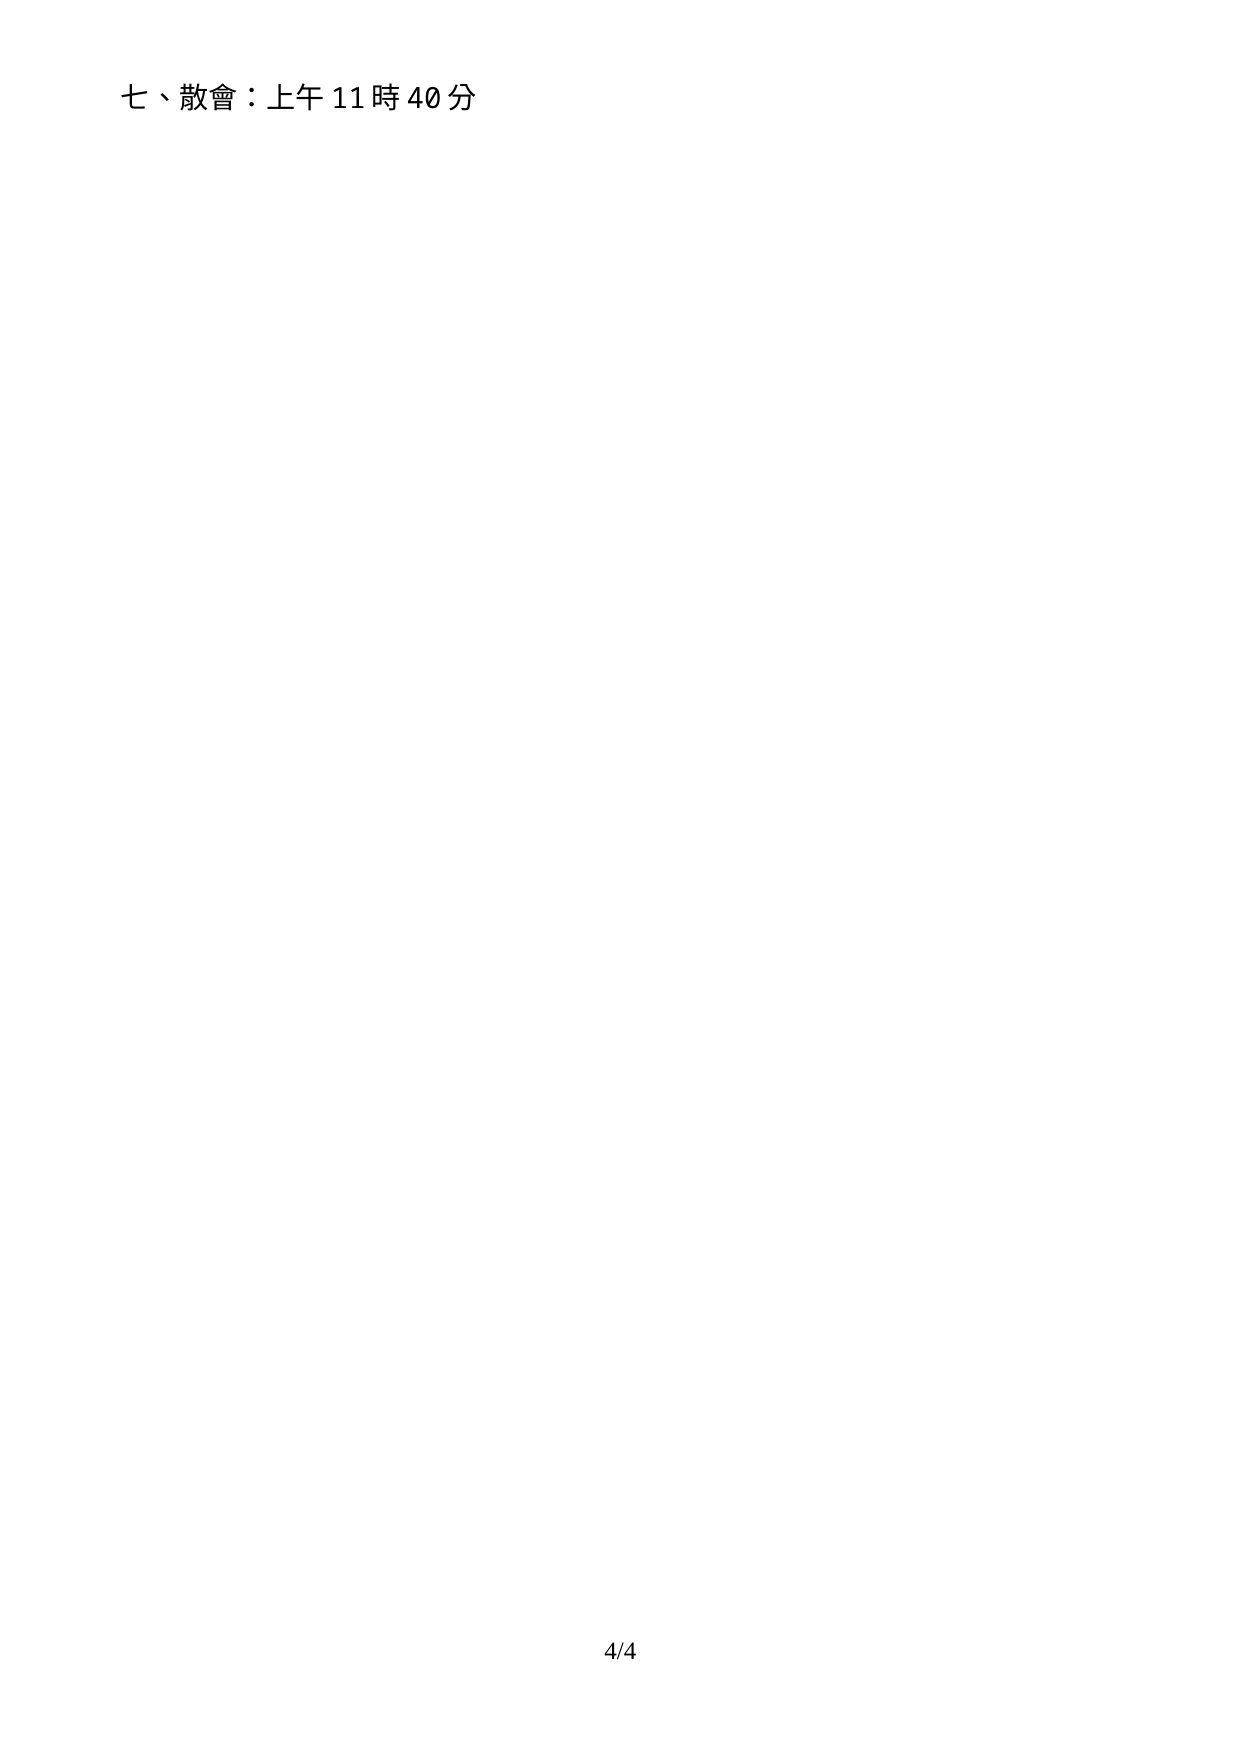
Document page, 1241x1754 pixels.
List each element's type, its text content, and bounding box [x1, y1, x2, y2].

list 散會：上午11時40分 [119, 75, 1122, 117]
